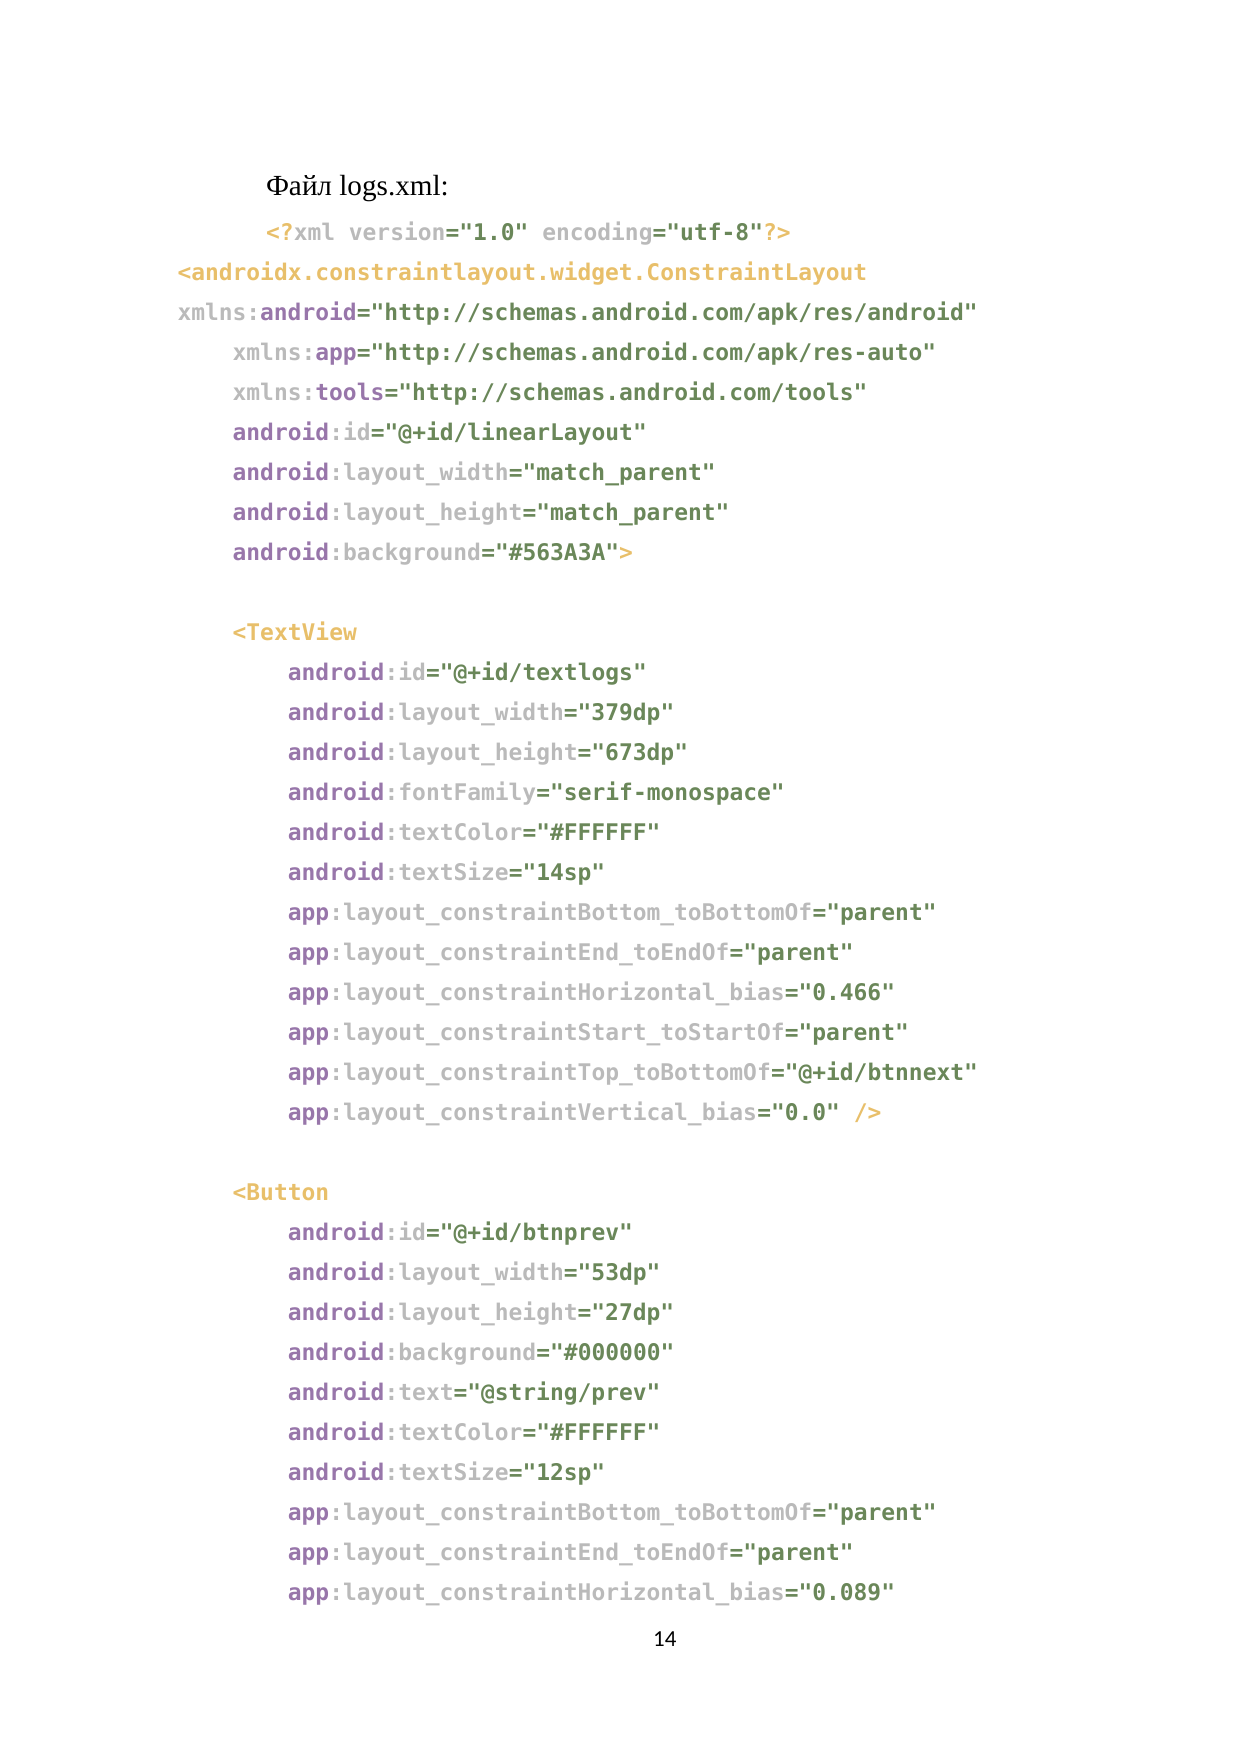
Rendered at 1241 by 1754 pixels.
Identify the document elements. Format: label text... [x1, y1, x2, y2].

text Файл logs.xml: [177, 168, 1152, 202]
text <?xml version="1.0" encoding="utf-8"?> <androidx.constraintlayout.widget.ConstraintLayout xmlns:android="http://schemas.android.com/apk/res/android" xmlns:app="http://schemas.android.com/apk/res-auto" xmlns:tools="http://schemas.android.com/tools" android:id="@+id/linearLayout" android:layout_width="match_parent" android:layout_height="match_parent" android:background="#563A3A"> <TextView android:id="@+id/textlogs" android:layout_width="379dp" android:layout_height="673dp" android:fontFamily="serif-monospace" android:textColor="#FFFFFF" android:textSize="14sp" app:layout_constraintBottom_toBottomOf="parent" app:layout_constraintEnd_toEndOf="parent" app:layout_constraintHorizontal_bias="0.466" app:layout_constraintStart_toStartOf="parent" app:layout_constraintTop_toBottomOf="@+id/btnnext" app:layout_constraintVertical_bias="0.0" /> <Button android:id="@+id/btnprev" android:layout_width="53dp" android:layout_height="27dp" android:background="#000000" android:text="@string/prev" android:textColor="#FFFFFF" android:textSize="12sp" app:layout_constraintBottom_toBottomOf="parent" app:layout_constraintEnd_toEndOf="parent" app:layout_constraintHorizontal_bias="0.089" [177, 219, 1152, 1605]
